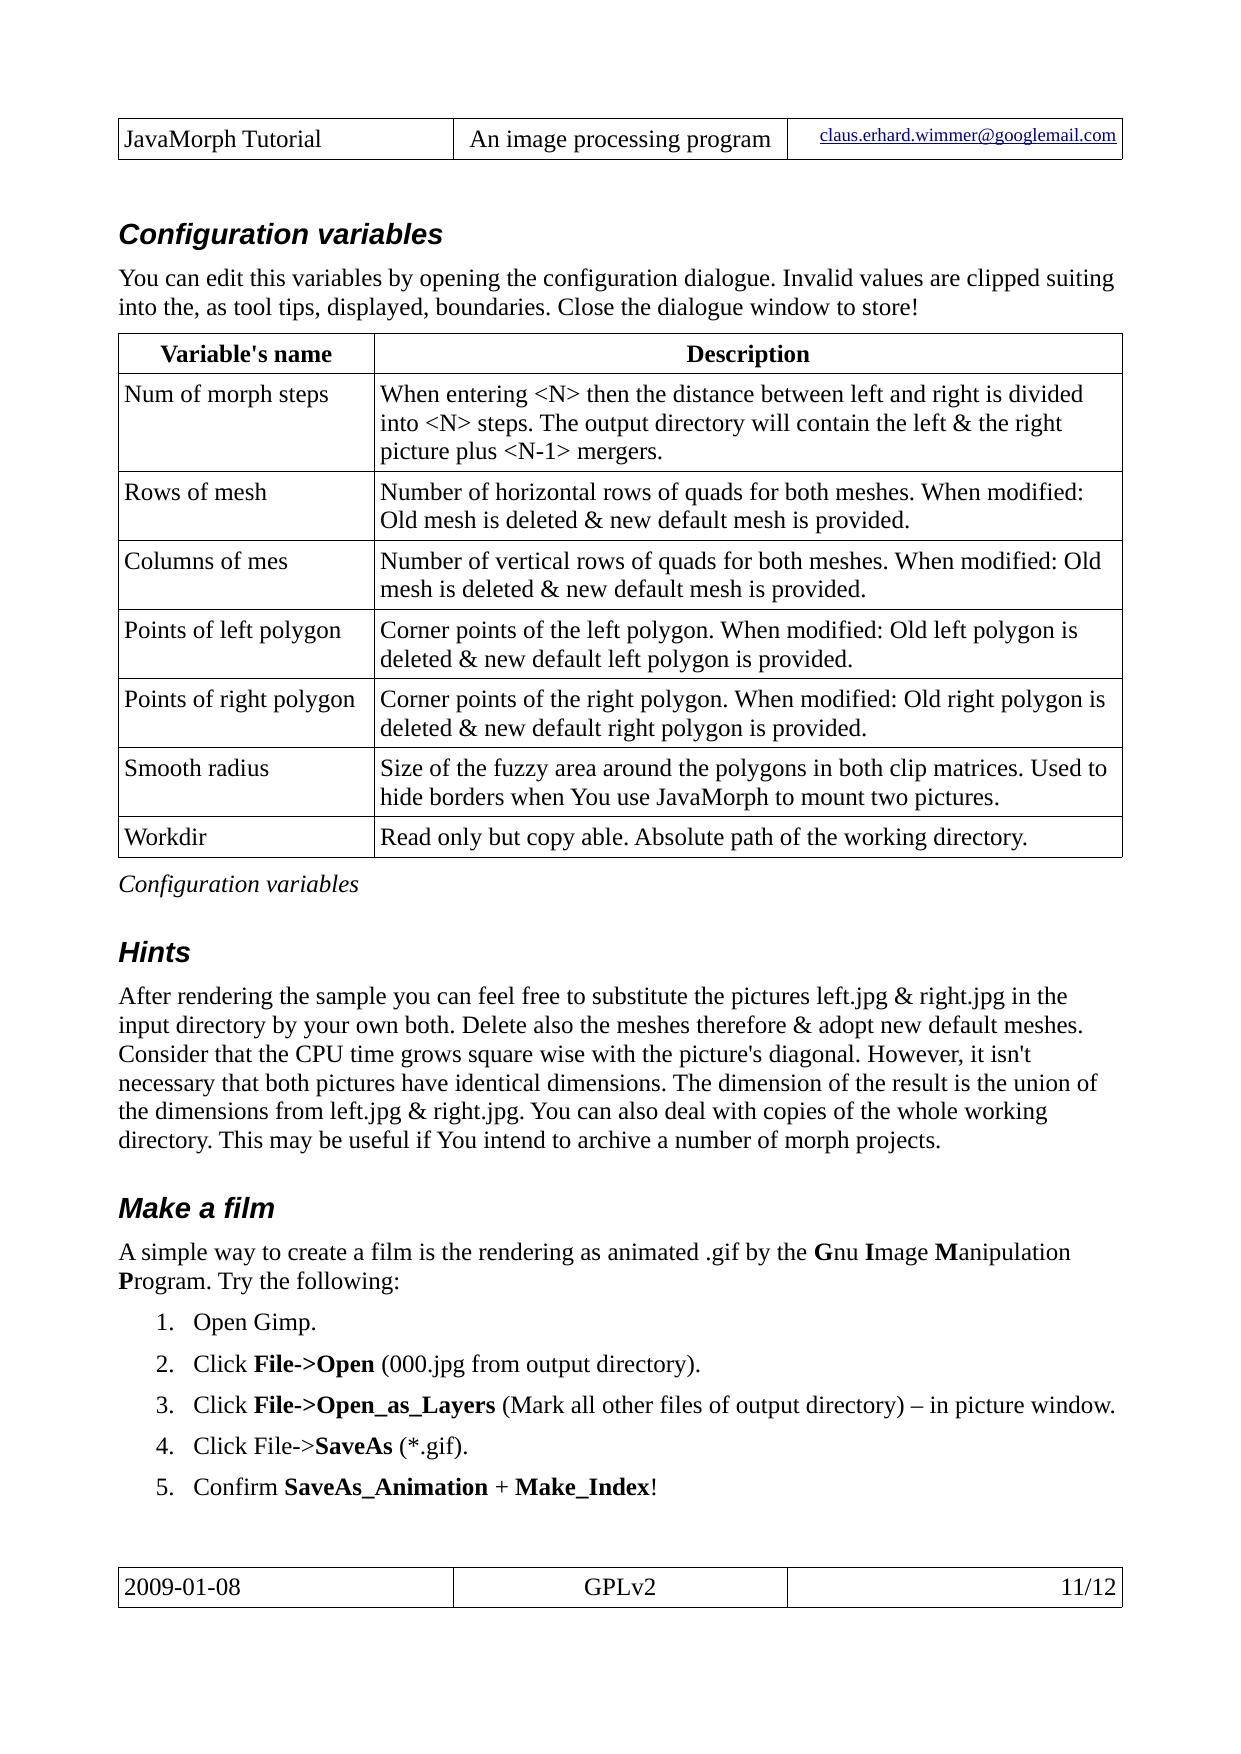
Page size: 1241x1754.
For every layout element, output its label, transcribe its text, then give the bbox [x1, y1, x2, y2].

table_cell Rows of mesh [119, 472, 374, 540]
text You can edit this variables by opening the configuration dialogue. Invalid values are clipped suiting into the, as tool tips, displayed, boundaries. Close the dialogue window to store! [118, 263, 1122, 320]
list Confirm SaveAs_Animation + Make_Index! [156, 1472, 1122, 1501]
text A simple way to create a film is the rendering as animated .gif by the Gnu Image Manipulation Program. Try the following: [118, 1237, 1122, 1295]
table_cell Columns of mes [119, 541, 374, 609]
list Click File->Open (000.jpg from output directory). [156, 1349, 1122, 1377]
table_cell Read only but copy able. Absolute path of the working directory. [375, 817, 1122, 857]
table_cell Number of vertical rows of quads for both meshes. When modified: Old mesh is deleted & new default mesh is provided. [375, 541, 1122, 609]
subtitle Configuration variables [118, 217, 1122, 250]
subtitle Make a film [118, 1191, 1122, 1225]
table_cell Points of left polygon [119, 610, 374, 678]
list Open Gimp. [156, 1307, 1122, 1336]
text After rendering the sample you can feel free to substitute the pictures left.jpg & right.jpg in the input directory by your own both. Delete also the meshes therefore & adopt new default meshes. Consider that the CPU time grows square wise with the picture's diagonal. However, it isn't necessary that both pictures have identical dimensions. The dimension of the result is the union of the dimensions from left.jpg & right.jpg. You can also deal with copies of the whole working directory. This may be useful if You intend to archive a number of morph projects. [118, 981, 1122, 1154]
text Configuration variables [118, 869, 1122, 898]
table_cell Corner points of the left polygon. When modified: Old left polygon is deleted & new default left polygon is provided. [375, 610, 1122, 678]
table_cell Smooth radius [119, 748, 374, 816]
table_header Description [375, 334, 1122, 373]
table_cell Workdir [119, 817, 374, 857]
subtitle Hints [118, 935, 1122, 969]
table_cell Points of right polygon [119, 679, 374, 747]
table_cell Num of morph steps [119, 374, 374, 471]
table_cell Number of horizontal rows of quads for both meshes. When modified: Old mesh is deleted & new default mesh is provided. [375, 472, 1122, 540]
table_cell When entering <N> then the distance between left and right is divided into <N> steps. The output directory will contain the left & the right picture plus <N-1> mergers. [375, 374, 1122, 471]
table_cell Corner points of the right polygon. When modified: Old right polygon is deleted & new default right polygon is provided. [375, 679, 1122, 747]
list Click File->Open_as_Layers (Mark all other files of output directory) – in picture window. [156, 1390, 1122, 1419]
list Click File->SaveAs (*.gif). [156, 1431, 1122, 1460]
table_header Variable's name [119, 334, 374, 373]
table_cell Size of the fuzzy area around the polygons in both clip matrices. Used to hide borders when You use JavaMorph to mount two pictures. [375, 748, 1122, 816]
